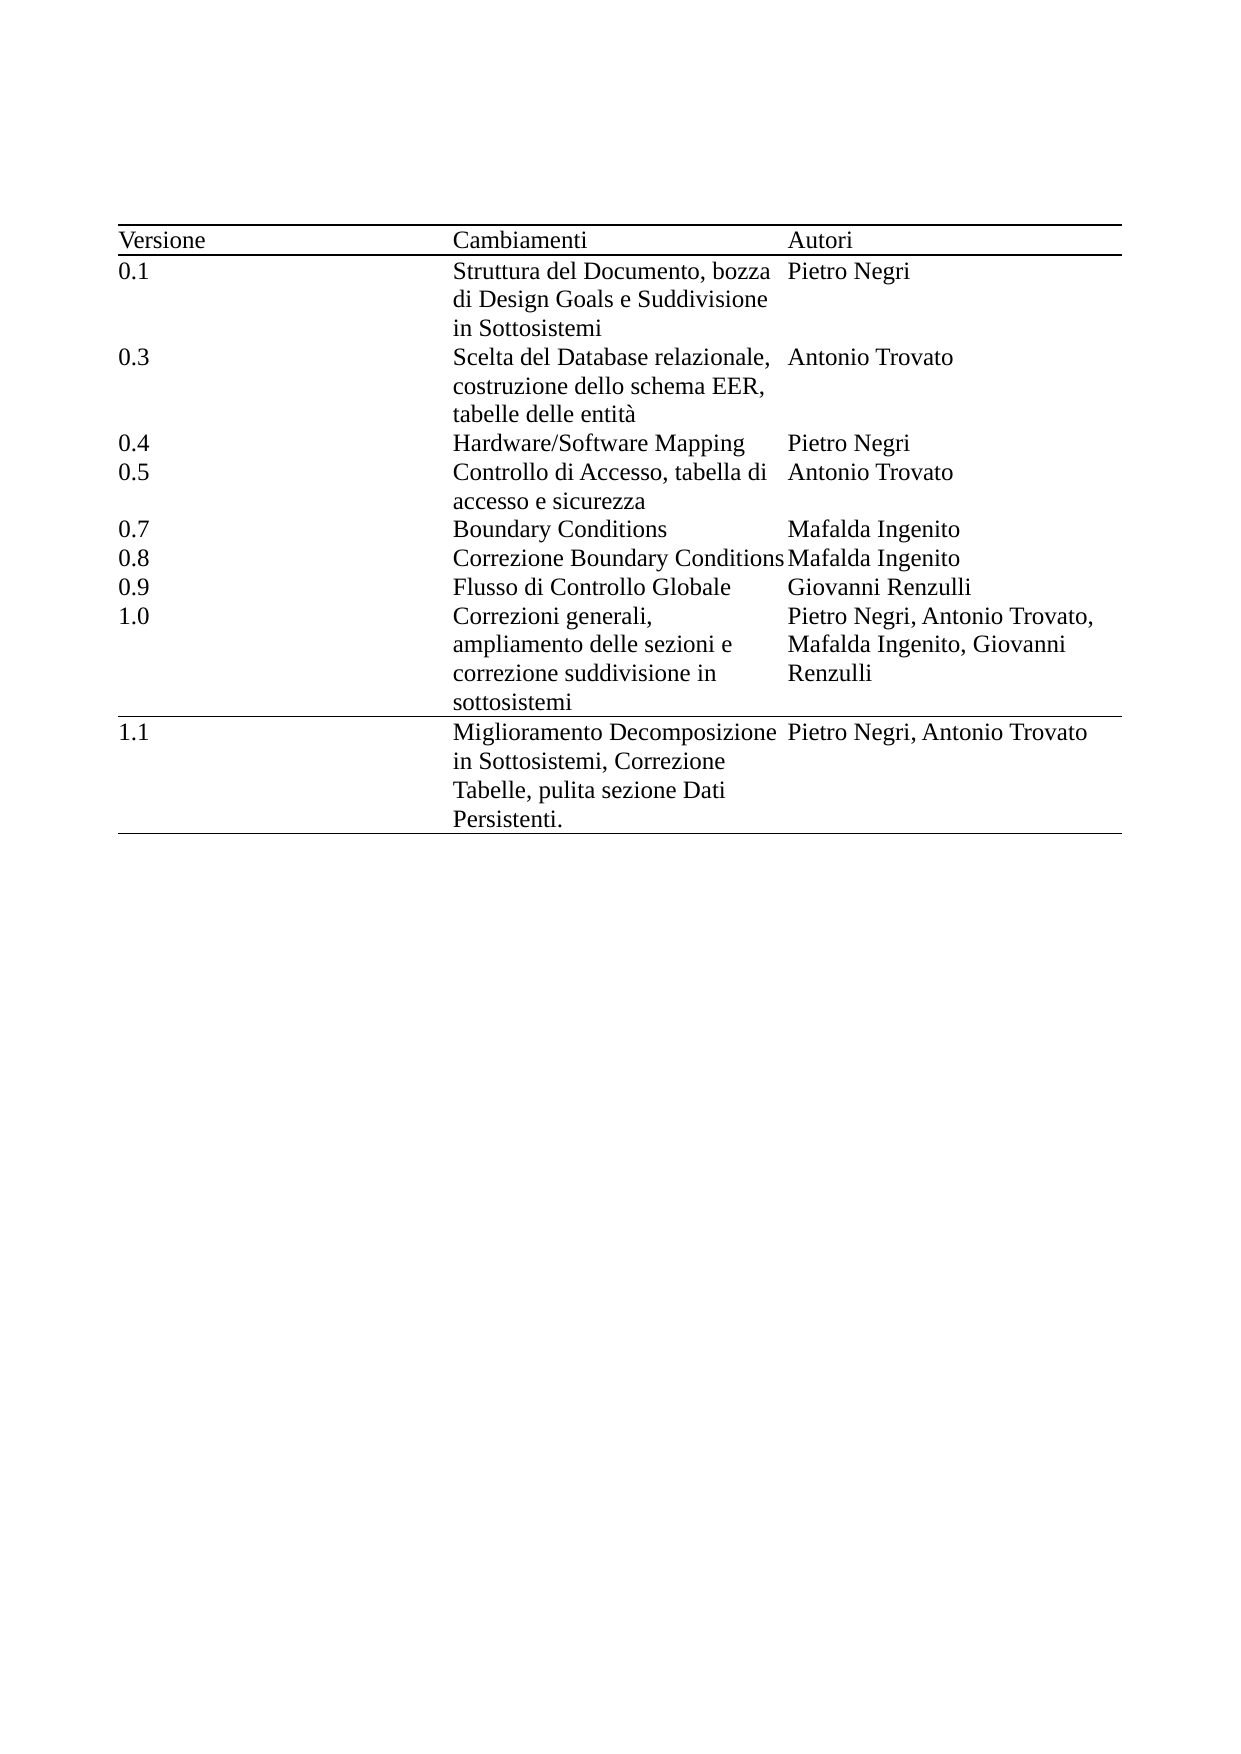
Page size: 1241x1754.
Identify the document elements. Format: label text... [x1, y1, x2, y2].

table_cell 0.5 [118, 457, 453, 514]
table_cell Correzione Boundary Conditions [453, 543, 787, 572]
table_cell Boundary Conditions [453, 515, 787, 543]
table_cell Flusso di Controllo Globale [453, 572, 787, 601]
table_header Cambiamenti [453, 226, 787, 254]
table_cell Antonio Trovato [788, 342, 1122, 428]
table_cell Giovanni Renzulli [788, 572, 1122, 601]
table_cell 1.0 [118, 601, 453, 716]
table_cell Mafalda Ingenito [788, 515, 1122, 543]
table_cell Miglioramento Decomposizione in Sottosistemi, Correzione Tabelle, pulita sezione Dati Persistenti. [453, 717, 787, 832]
table_cell 0.1 [118, 256, 453, 342]
table_cell 0.9 [118, 572, 453, 601]
table_cell Pietro Negri [788, 256, 1122, 342]
table_header Versione [118, 226, 453, 254]
table_cell Pietro Negri, Antonio Trovato, Mafalda Ingenito, Giovanni Renzulli [788, 601, 1122, 716]
table_cell 0.4 [118, 428, 453, 457]
table_cell 0.3 [118, 342, 453, 428]
table_cell Scelta del Database relazionale, costruzione dello schema EER, tabelle delle entità [453, 342, 787, 428]
table_cell Controllo di Accesso, tabella di accesso e sicurezza [453, 457, 787, 514]
table_cell Mafalda Ingenito [788, 543, 1122, 572]
table_cell 1.1 [118, 717, 453, 832]
table_cell Antonio Trovato [788, 457, 1122, 514]
table_cell Pietro Negri [788, 428, 1122, 457]
table_header Autori [788, 226, 1122, 254]
table_cell 0.7 [118, 515, 453, 543]
table_cell Pietro Negri, Antonio Trovato [788, 717, 1122, 832]
table_cell Hardware/Software Mapping [453, 428, 787, 457]
table_cell 0.8 [118, 543, 453, 572]
table_cell Correzioni generali, ampliamento delle sezioni e correzione suddivisione in sottosistemi [453, 601, 787, 716]
table_cell Struttura del Documento, bozza di Design Goals e Suddivisione in Sottosistemi [453, 256, 787, 342]
